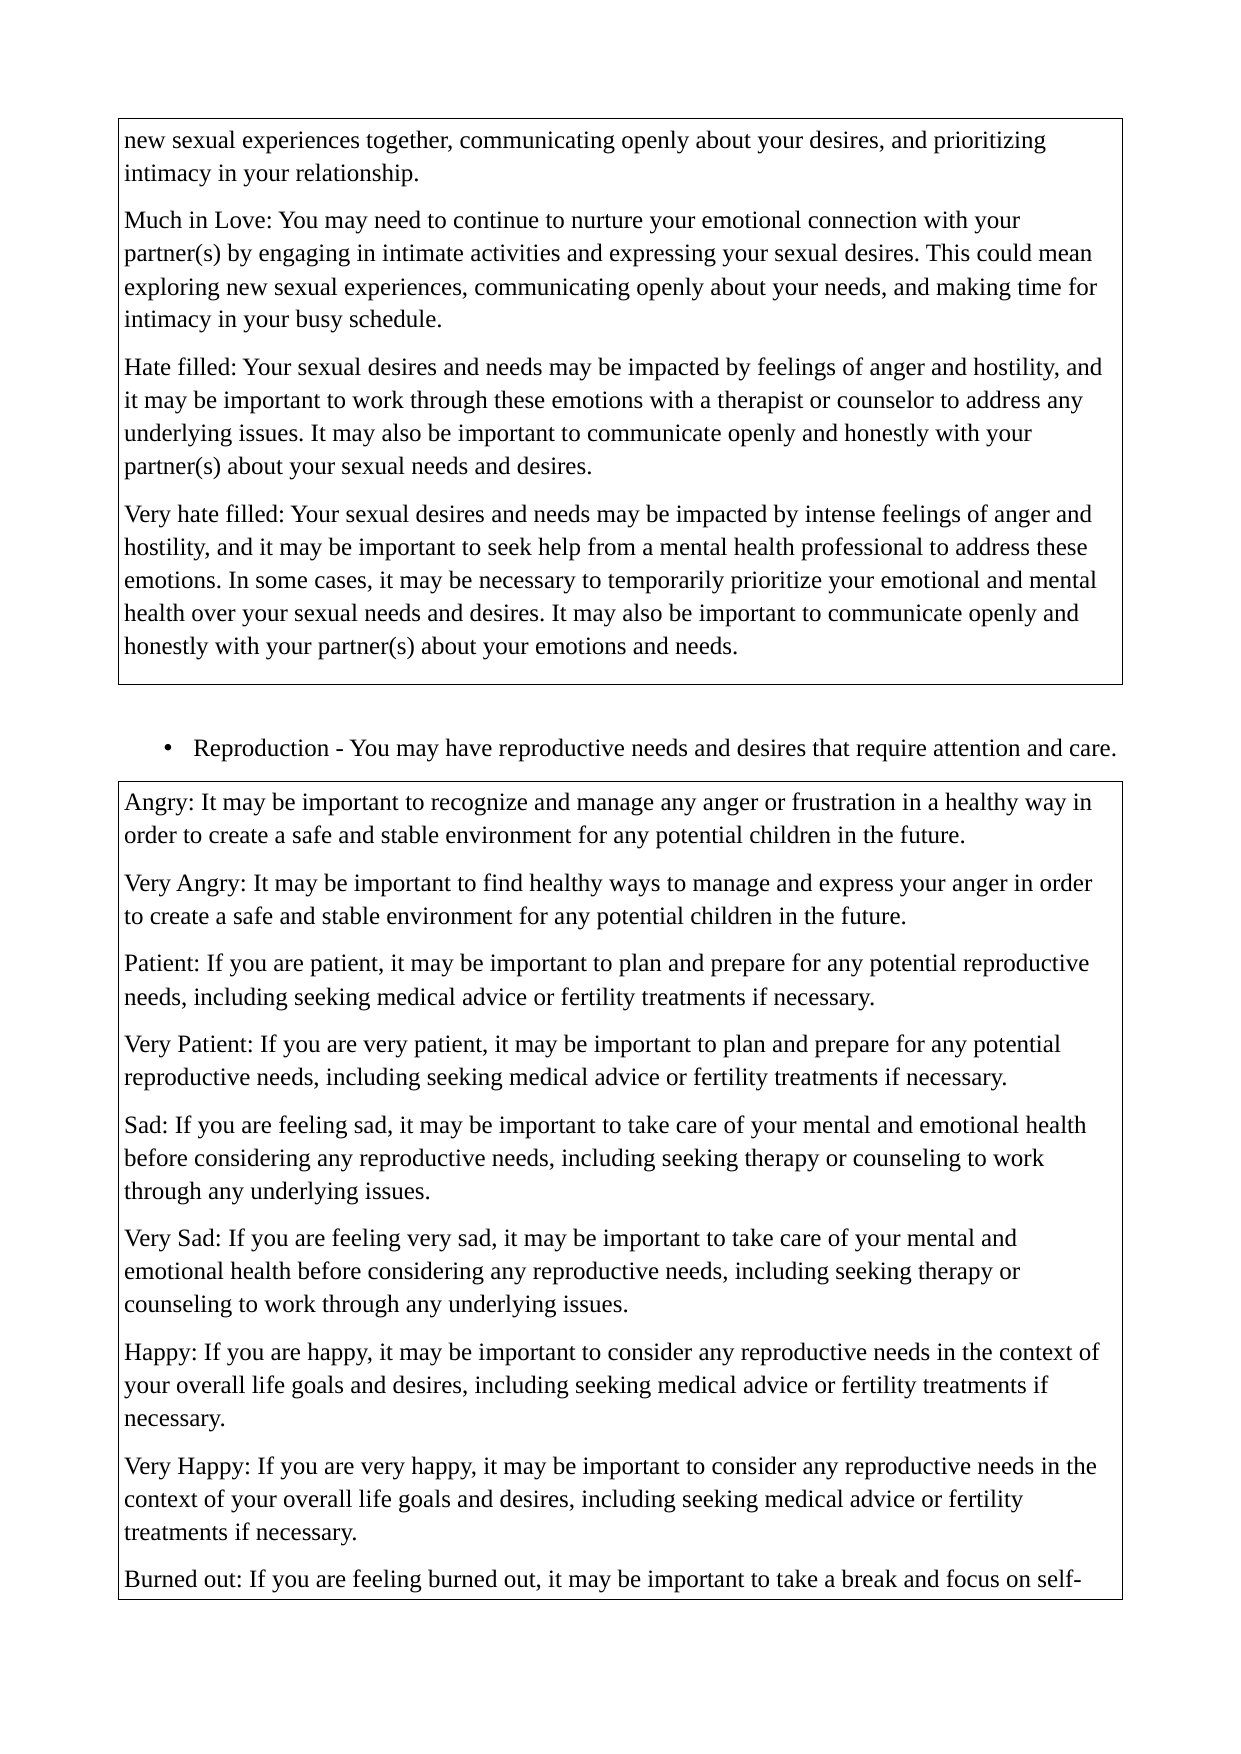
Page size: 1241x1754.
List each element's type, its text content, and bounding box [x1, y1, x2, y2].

table_header Angry: It may be important to recognize and manage any anger or frustration in a healthy way in order to create a safe and stable environment for any potential children in the future. Very Angry: It may be important to find healthy ways to manage and express your anger in order to create a safe and stable environment for any potential children in the future. Patient: If you are patient, it may be important to plan and prepare for any potential reproductive needs, including seeking medical advice or fertility treatments if necessary. Very Patient: If you are very patient, it may be important to plan and prepare for any potential reproductive needs, including seeking medical advice or fertility treatments if necessary. Sad: If you are feeling sad, it may be important to take care of your mental and emotional health before considering any reproductive needs, including seeking therapy or counseling to work through any underlying issues. Very Sad: If you are feeling very sad, it may be important to take care of your mental and emotional health before considering any reproductive needs, including seeking therapy or counseling to work through any underlying issues. Happy: If you are happy, it may be important to consider any reproductive needs in the context of your overall life goals and desires, including seeking medical advice or fertility treatments if necessary. Very Happy: If you are very happy, it may be important to consider any reproductive needs in the context of your overall life goals and desires, including seeking medical advice or fertility treatments if necessary. Burned out: If you are feeling burned out, it may be important to take a break and focus on self- [119, 782, 1122, 1599]
list Reproduction - You may have reproductive needs and desires that require attention and care. [164, 733, 1122, 762]
table_header new sexual experiences together, communicating openly about your desires, and prioritizing intimacy in your relationship. Much in Love: You may need to continue to nurture your emotional connection with your partner(s) by engaging in intimate activities and expressing your sexual desires. This could mean exploring new sexual experiences, communicating openly about your needs, and making time for intimacy in your busy schedule. Hate filled: Your sexual desires and needs may be impacted by feelings of anger and hostility, and it may be important to work through these emotions with a therapist or counselor to address any underlying issues. It may also be important to communicate openly and honestly with your partner(s) about your sexual needs and desires. Very hate filled: Your sexual desires and needs may be impacted by intense feelings of anger and hostility, and it may be important to seek help from a mental health professional to address these emotions. In some cases, it may be necessary to temporarily prioritize your emotional and mental health over your sexual needs and desires. It may also be important to communicate openly and honestly with your partner(s) about your emotions and needs. [119, 119, 1122, 684]
